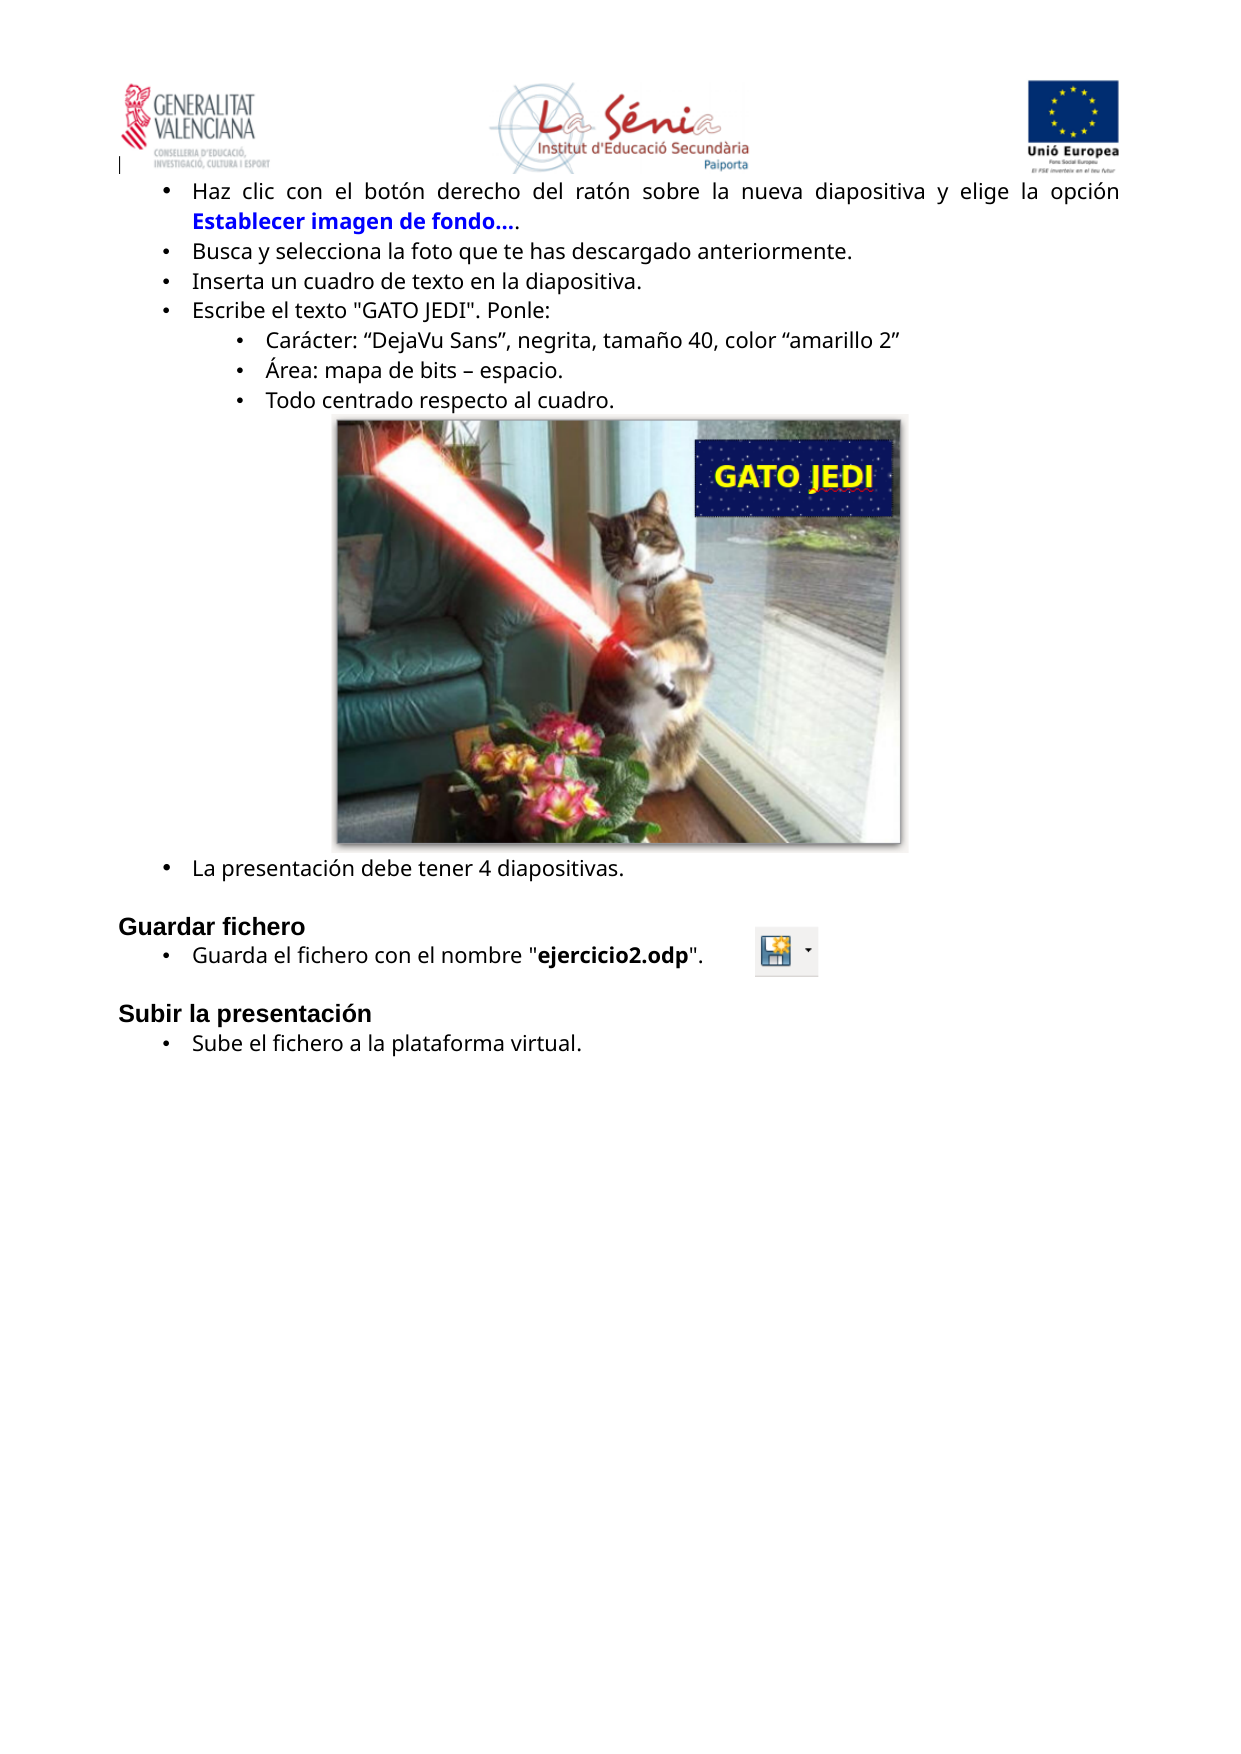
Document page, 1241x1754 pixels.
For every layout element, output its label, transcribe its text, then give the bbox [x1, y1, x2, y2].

list Busca y selecciona la foto que te has descargado anteriormente. [162, 236, 1122, 266]
text Guardar fichero [118, 912, 1122, 941]
list Carácter: “DejaVu Sans”, negrita, tamaño 40, color “amarillo 2” [236, 325, 1122, 355]
picture [755, 926, 819, 977]
list Inserta un cuadro de texto en la diapositiva. [162, 266, 1122, 296]
list La presentación debe tener 4 diapositivas. [162, 415, 1122, 882]
picture [331, 414, 909, 853]
list Guarda el fichero con el nombre "ejercicio2.odp". [162, 941, 755, 970]
list [819, 941, 1122, 970]
list Todo centrado respecto al cuadro. [236, 385, 1122, 415]
list Haz clic con el botón derecho del ratón sobre la nueva diapositiva y elige la opción Establecer imagen de fondo.... [162, 176, 1122, 236]
list Sube el fichero a la plataforma virtual. [162, 1028, 1122, 1058]
list Escribe el texto "GATO JEDI". Ponle: [162, 296, 1122, 325]
list Área: mapa de bits – espacio. [236, 355, 1122, 385]
text Subir la presentación [118, 999, 1122, 1028]
